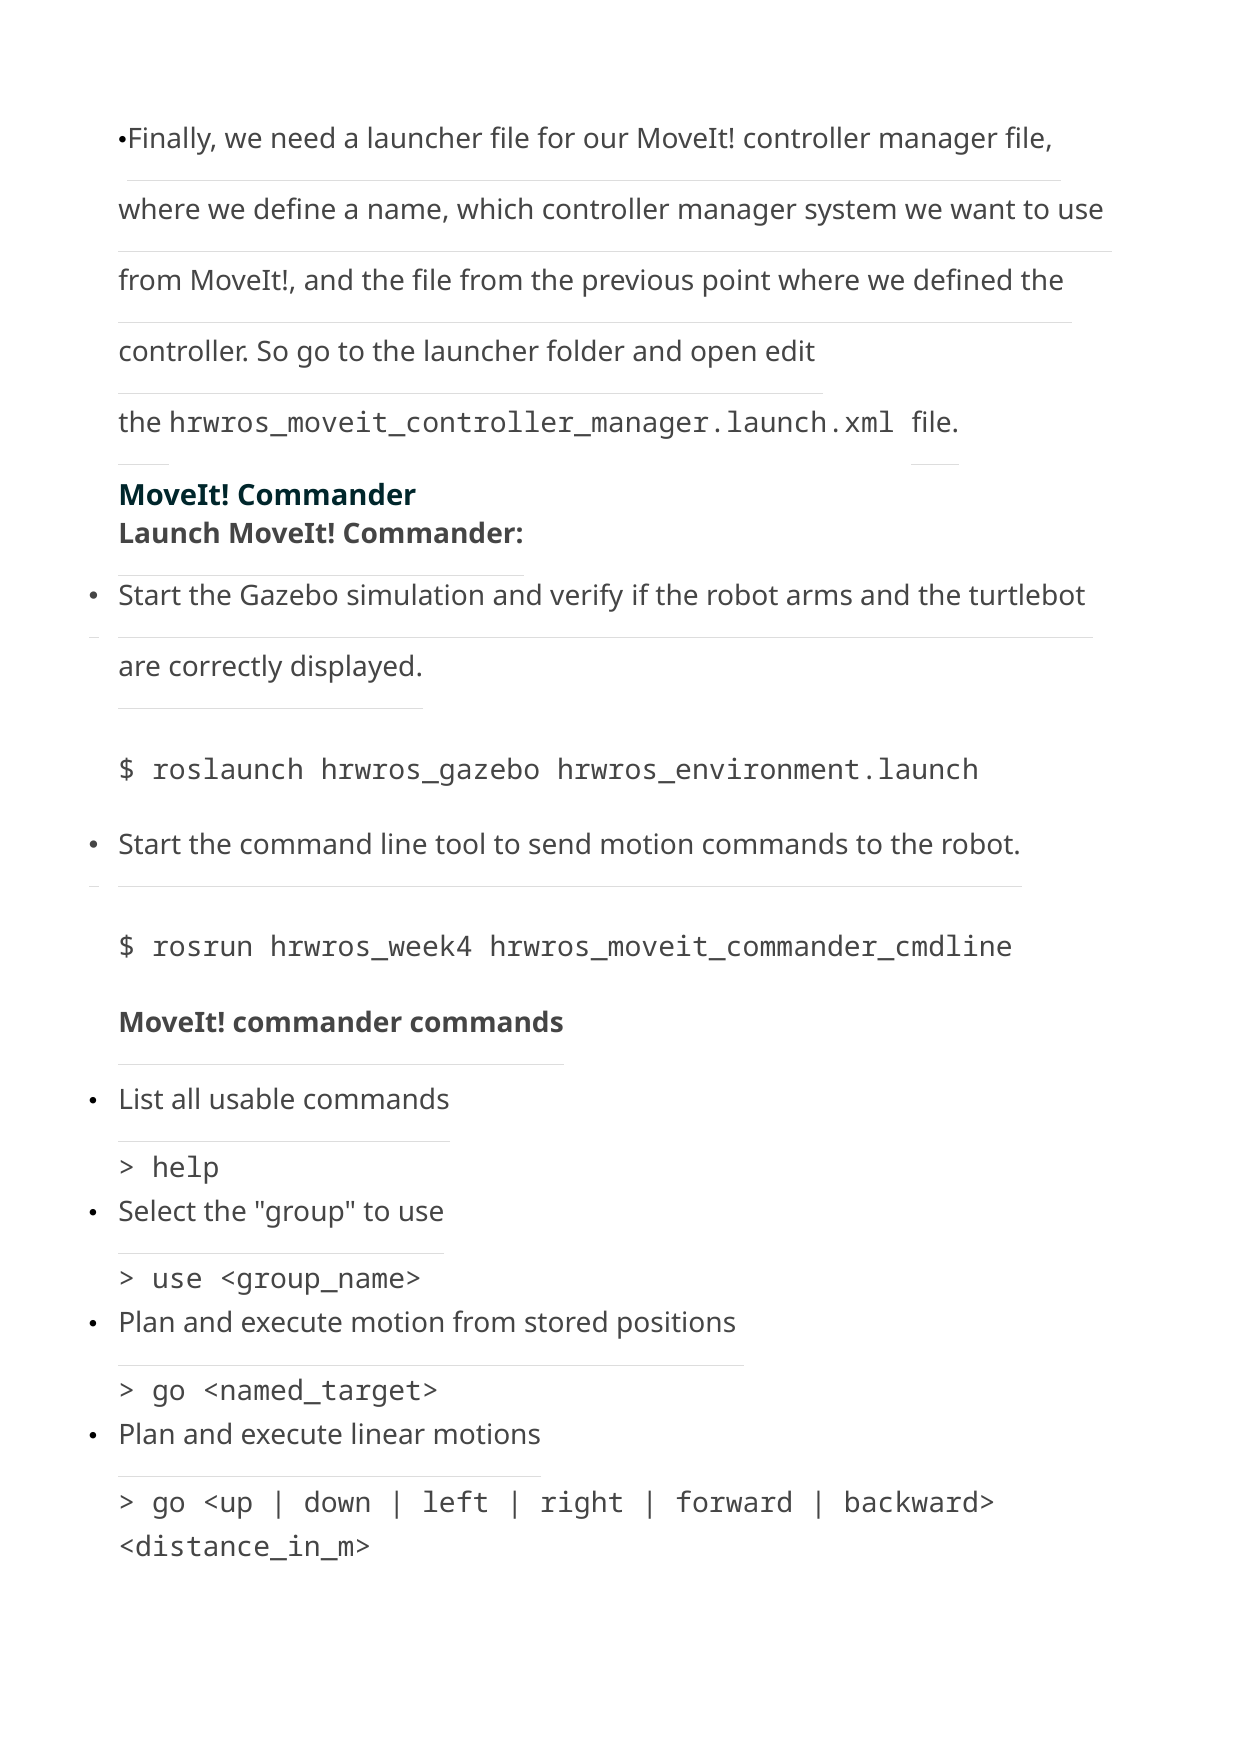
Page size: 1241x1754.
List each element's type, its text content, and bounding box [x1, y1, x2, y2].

list Plan and execute linear motions > go <up | down | left | right | forward | backward> <distance_in_m> [118, 1414, 1122, 1564]
list List all usable commands > help [118, 1079, 1122, 1185]
list Start the command line tool to send motion commands to the robot. [118, 824, 1122, 886]
list Start the Gazebo simulation and verify if the robot arms and the turtlebot are correctly displayed. [118, 575, 1122, 708]
text $ roslaunch hrwros_gazebo hrwros_environment.launch [118, 749, 1122, 787]
subtitle MoveIt! Commander [118, 474, 1122, 513]
subtitle MoveIt! commander commands [118, 1002, 1122, 1064]
text $ rosrun hrwros_week4 hrwros_moveit_commander_cmdline [118, 927, 1122, 965]
list Plan and execute motion from stored positions > go <named_target> [118, 1303, 1122, 1409]
subtitle Launch MoveIt! Commander: [118, 513, 1122, 575]
list Finally, we need a launcher file for our MoveIt! controller manager file, where we define a name, which controller manager system we want to use from MoveIt!, and the file from the previous point where we defined the controller. So go to the launcher folder and open edit the hrwros_moveit_controller_manager.launch.xml file. [118, 118, 1122, 464]
list Select the "group" to use > use <group_name> [118, 1191, 1122, 1297]
